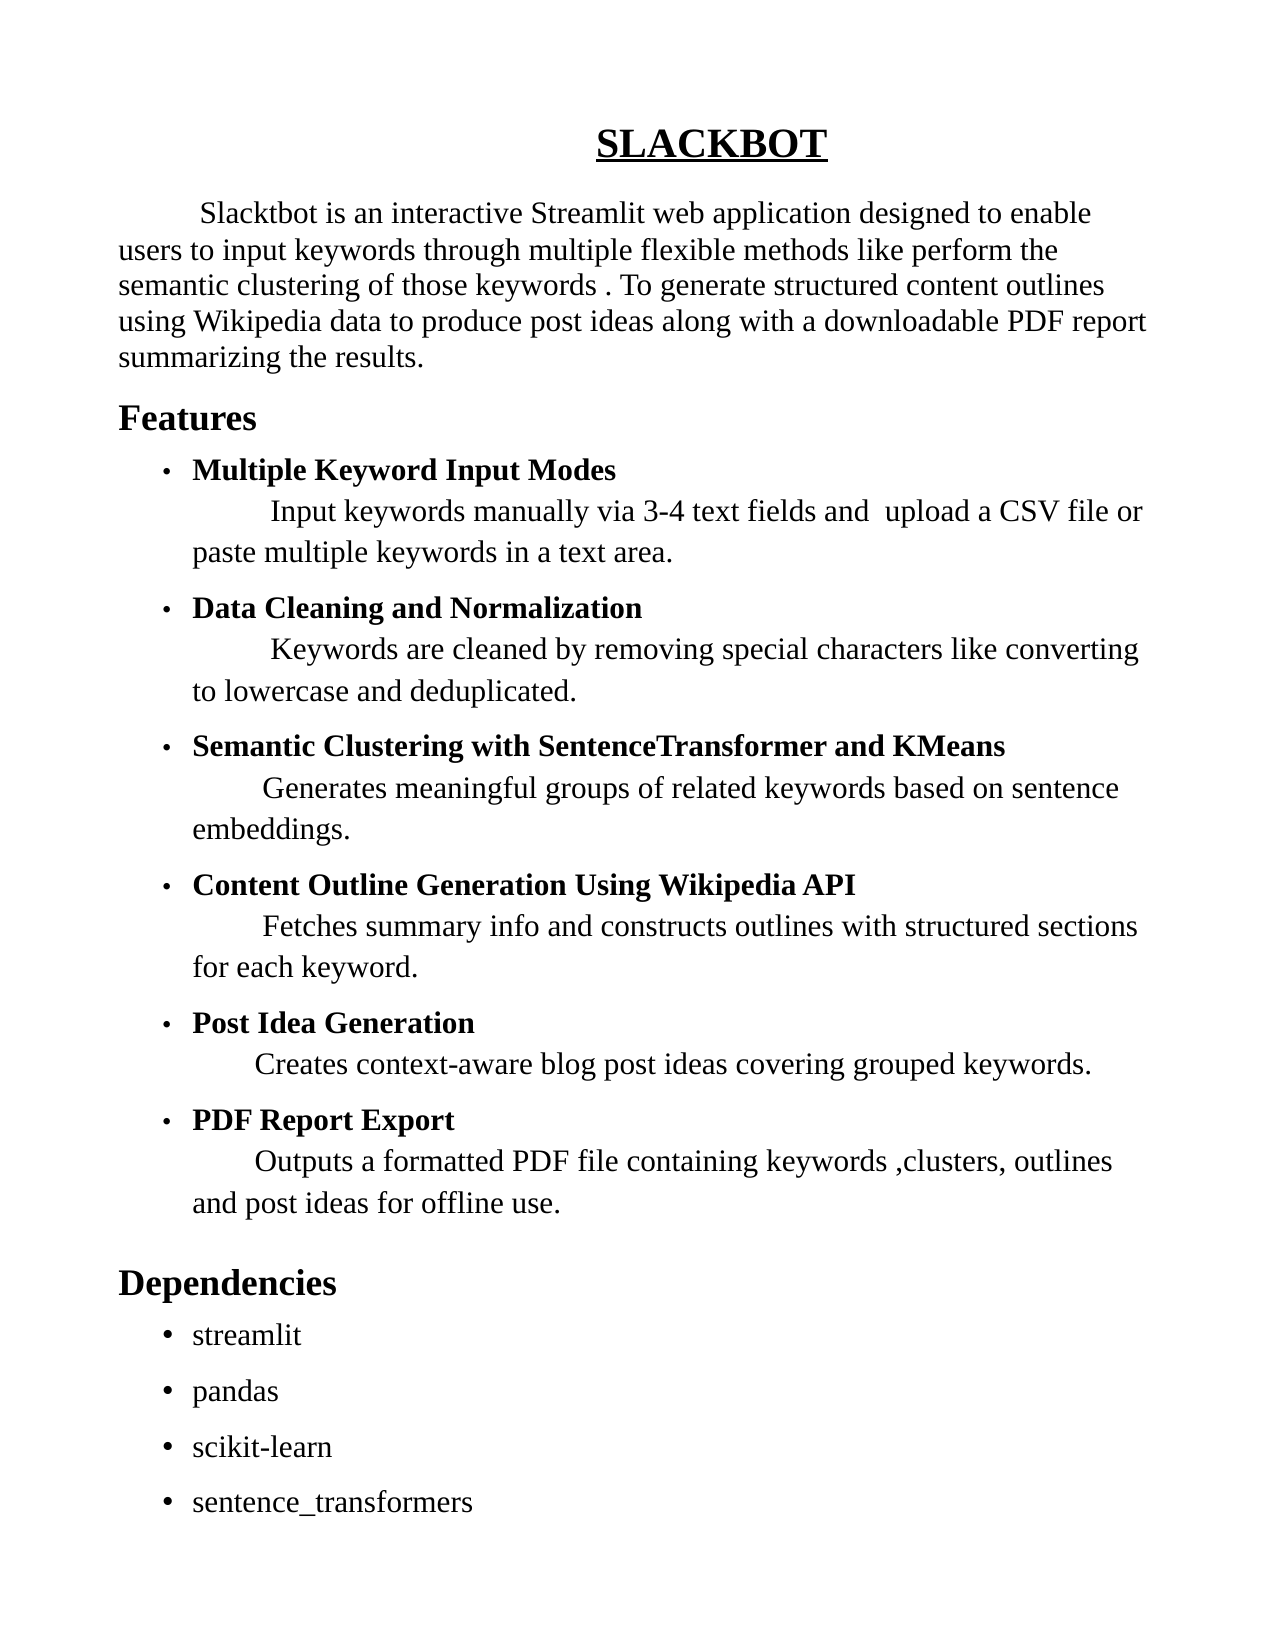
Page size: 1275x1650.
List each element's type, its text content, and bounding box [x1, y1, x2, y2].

subtitle Dependencies [118, 1261, 1157, 1304]
list PDF Report Export Outputs a formatted PDF file containing keywords ,clusters, outlines and post ideas for offline use. [162, 1101, 1157, 1220]
subtitle Features [118, 395, 1157, 438]
list pandas [162, 1372, 1157, 1408]
text Slacktbot is an interactive Streamlit web application designed to enable users to input keywords through multiple flexible methods like perform the semantic clustering of those keywords . To generate structured content outlines using Wikipedia data to produce post ideas along with a downloadable PDF report summarizing the results. [118, 195, 1157, 374]
list Content Outline Generation Using Wikipedia API Fetches summary info and constructs outlines with structured sections for each keyword. [162, 866, 1157, 984]
list Data Cleaning and Normalization Keywords are cleaned by removing special characters like converting to lowercase and deduplicated. [162, 589, 1157, 708]
list Semantic Clustering with SentenceTransformer and KMeans Generates meaningful groups of related keywords based on sentence embeddings. [162, 728, 1157, 846]
text SLACKBOT [118, 118, 1157, 166]
list Multiple Keyword Input Modes Input keywords manually via 3-4 text fields and upload a CSV file or paste multiple keywords in a text area. [162, 451, 1157, 569]
list sentence_transformers [162, 1484, 1157, 1519]
list streamlit [162, 1316, 1157, 1352]
list Post Idea Generation Creates context-aware blog post ideas covering grouped keywords. [162, 1004, 1157, 1081]
list scikit-learn [162, 1428, 1157, 1464]
